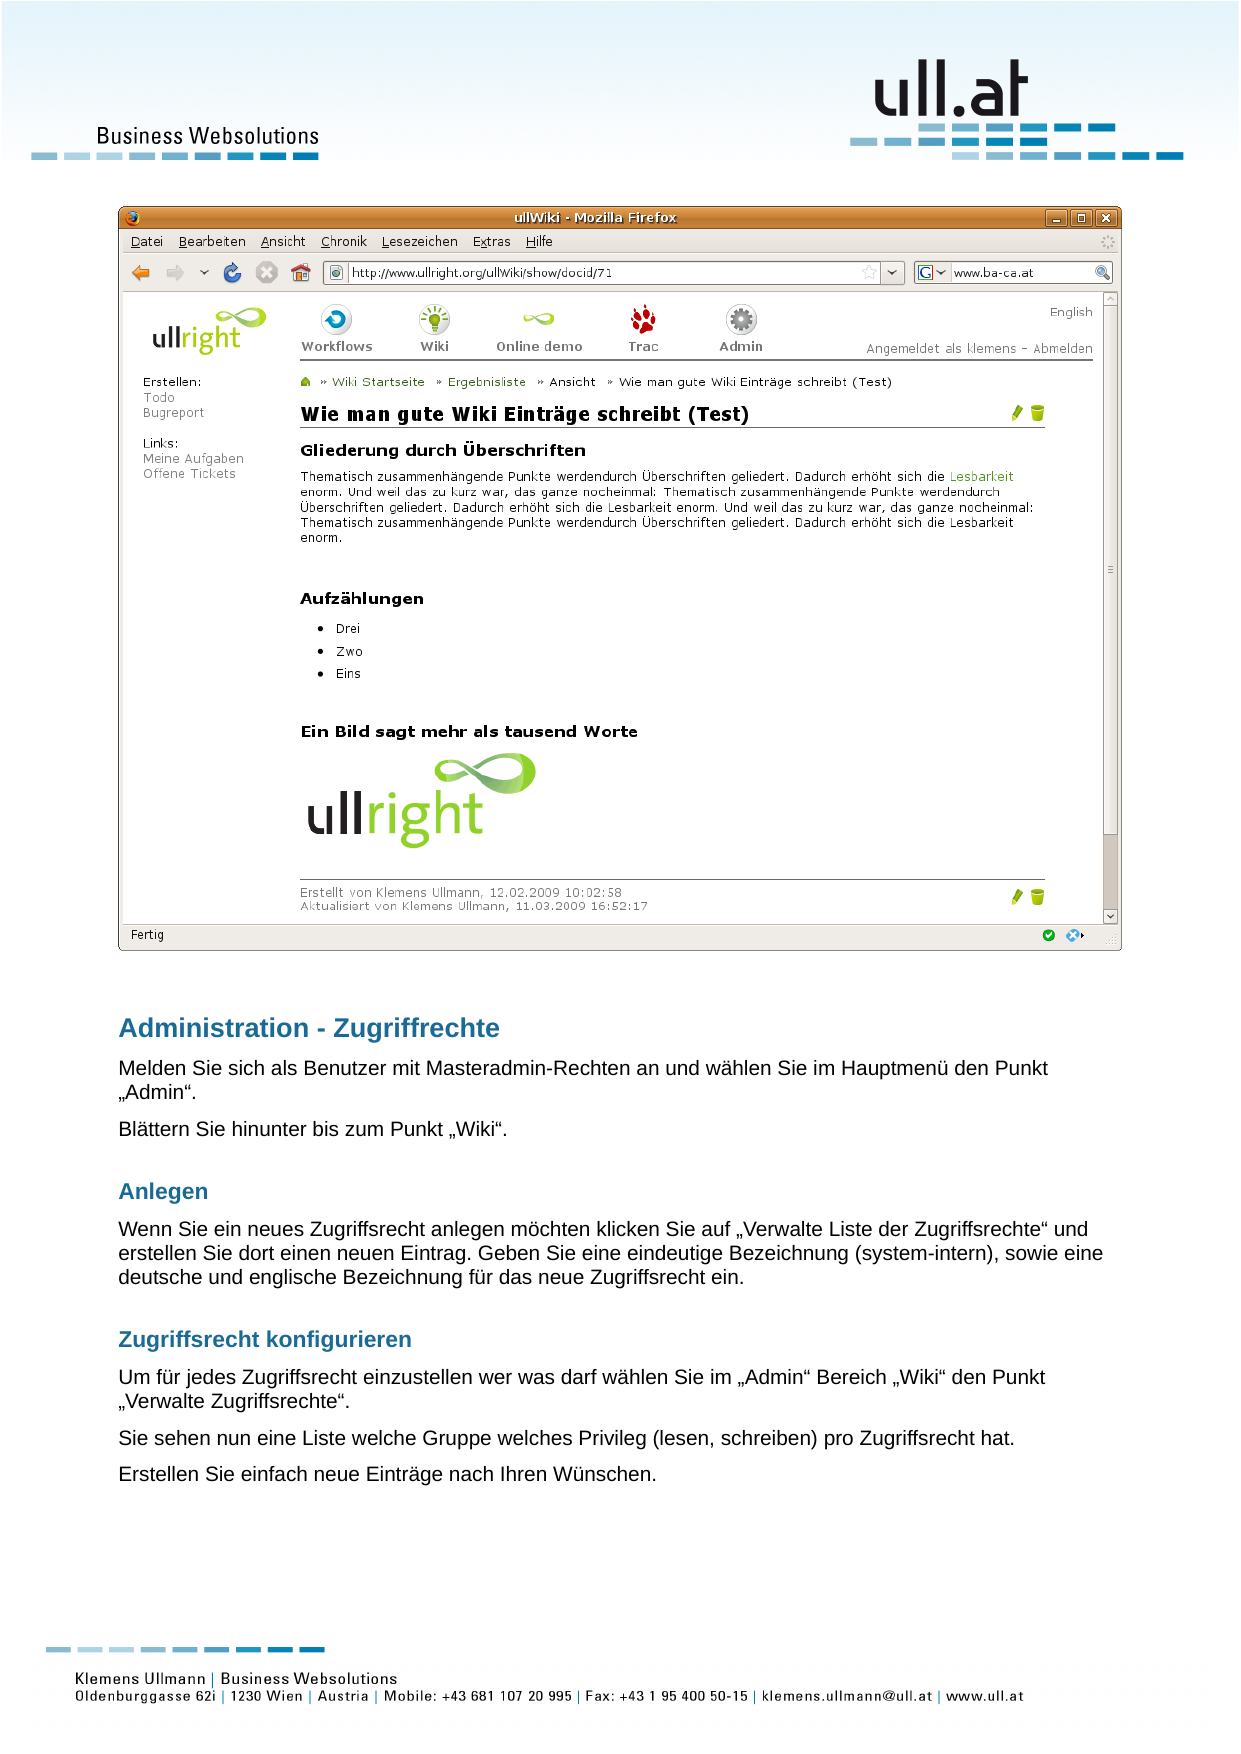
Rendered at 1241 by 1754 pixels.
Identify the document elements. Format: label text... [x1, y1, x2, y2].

subtitle Anlegen [118, 1178, 1122, 1204]
text Sie sehen nun eine Liste welche Gruppe welches Privileg (lesen, schreiben) pro Zugriffsrecht hat. [118, 1425, 1122, 1449]
text Melden Sie sich als Benutzer mit Masteradmin-Rechten an und wählen Sie im Hauptmenü den Punkt „Admin“. [118, 1056, 1122, 1104]
text Wenn Sie ein neues Zugriffsrecht anlegen möchten klicken Sie auf „Verwalte Liste der Zugriffsrechte“ und erstellen Sie dort einen neuen Eintrag. Geben Sie eine eindeutige Bezeichnung (system-intern), sowie eine deutsche und englische Bezeichnung für das neue Zugriffsrecht ein. [118, 1217, 1122, 1288]
text Blättern Sie hinunter bis zum Punkt „Wiki“. [118, 1116, 1122, 1140]
subtitle Administration - Zugriffrechte [118, 1012, 1122, 1043]
picture [16, 1647, 1219, 1745]
text Um für jedes Zugriffsrecht einzustellen wer was darf wählen Sie im „Admin“ Bereich „Wiki“ den Punkt „Verwalte Zugriffsrechte“. [118, 1365, 1122, 1413]
picture [118, 206, 1122, 951]
text Erstellen Sie einfach neue Einträge nach Ihren Wünschen. [118, 1462, 1122, 1486]
picture [1, 1, 1239, 160]
subtitle Zugriffsrecht konfigurieren [118, 1326, 1122, 1352]
